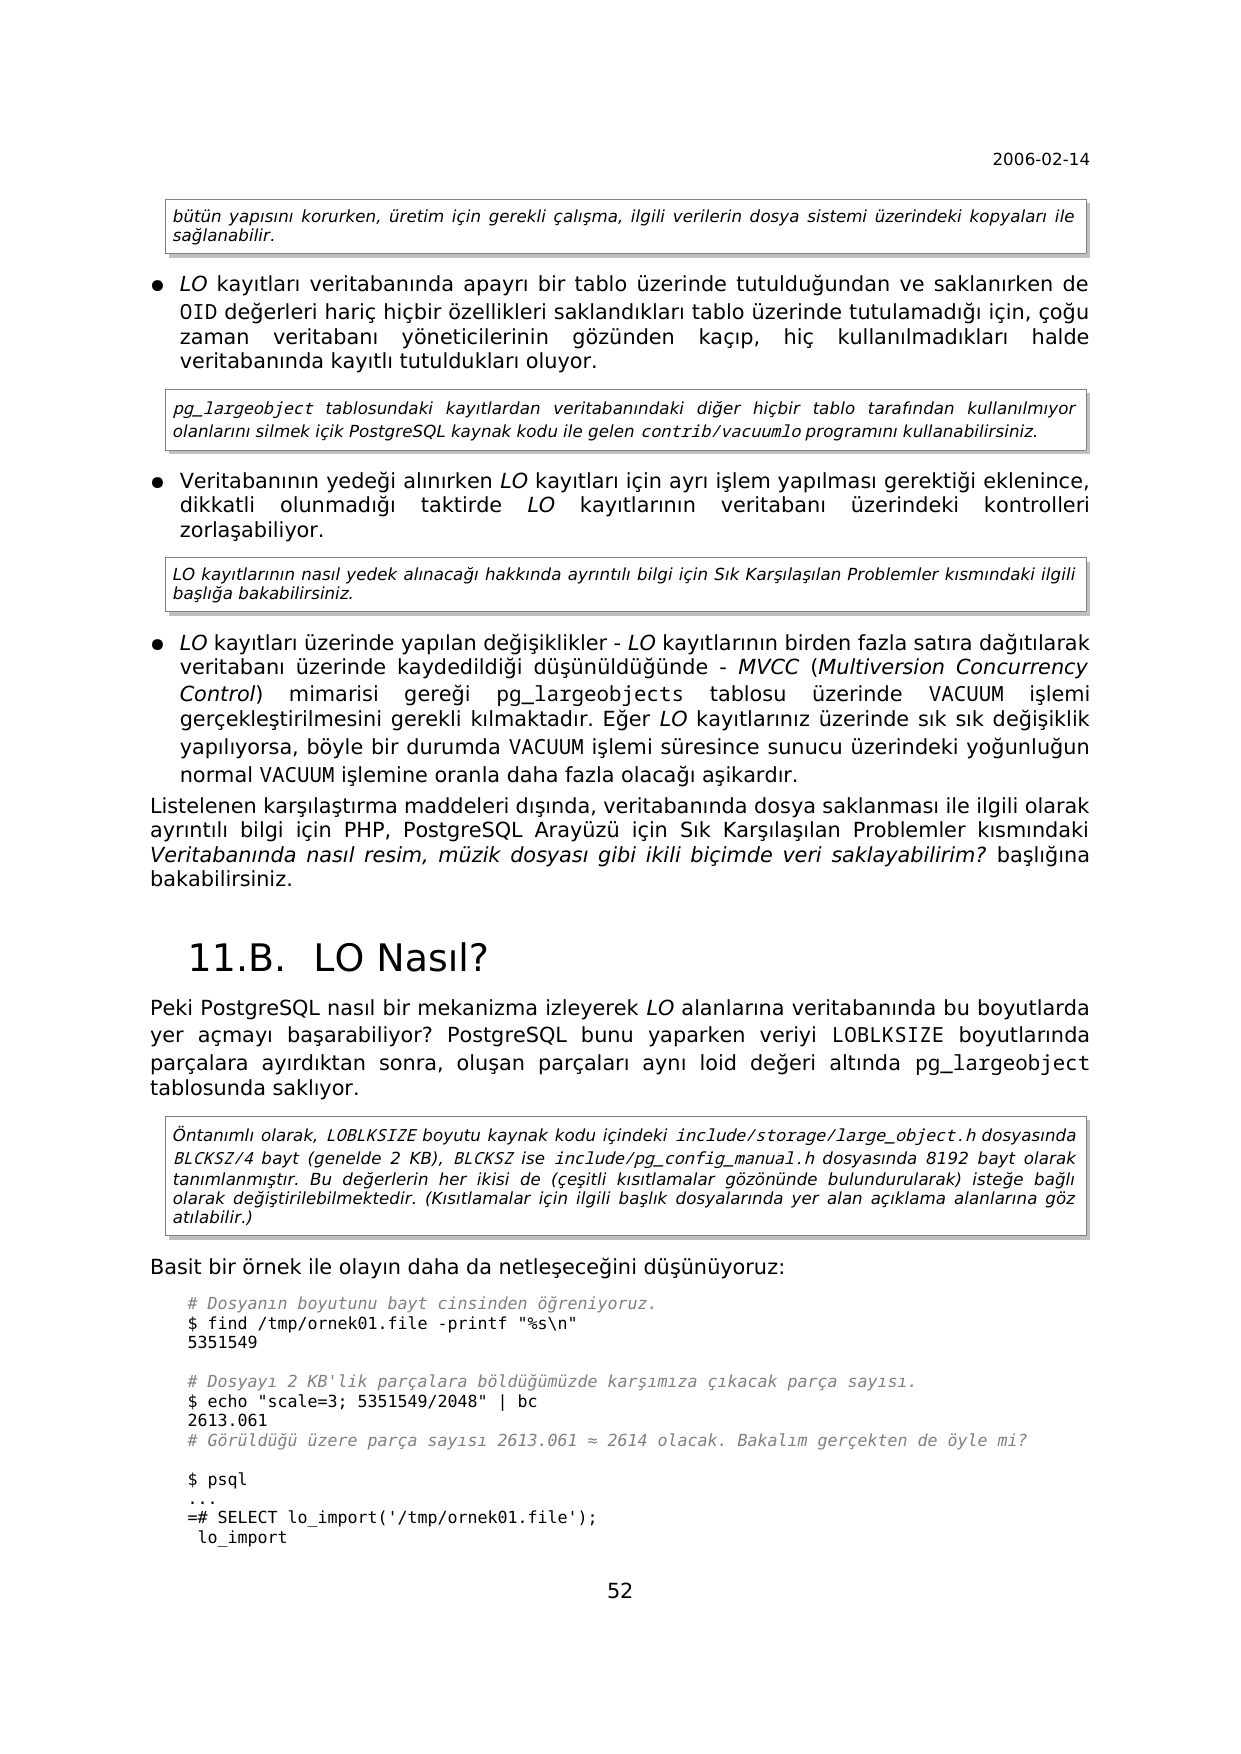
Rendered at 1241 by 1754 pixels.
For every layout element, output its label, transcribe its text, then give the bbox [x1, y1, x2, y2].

text Listelenen karşılaştırma maddeleri dışında, veritabanında dosya saklanması ile ilgili olarak ayrıntılı bilgi için PHP, PostgreSQL Arayüzü için Sık Karşılaşılan Problemler kısmındaki Veritabanında nasıl resim, müzik dosyası gibi ikili biçimde veri saklayabilirim? başlığına bakabilirsiniz. [150, 794, 1090, 891]
list Veritabanının yedeği alınırken LO kayıtları için ayrı işlem yapılması gerektiği eklenince, dikkatli olunmadığı taktirde LO kayıtlarının veritabanı üzerindeki kontrolleri zorlaşabiliyor. [150, 469, 1090, 542]
text LO kayıtlarının nasıl yedek alınacağı hakkında ayrıntılı bilgi için Sık Karşılaşılan Problemler kısmındaki ilgili başlığa bakabilirsiniz. [166, 558, 1086, 611]
text pg_largeobject tablosundaki kayıtlardan veritabanındaki diğer hiçbir tablo tarafından kullanılmıyor olanlarını silmek içik PostgreSQL kaynak kodu ile gelen contrib/vacuumlo programını kullanabilirsiniz. [166, 390, 1086, 450]
list LO kayıtları veritabanında apayrı bir tablo üzerinde tutulduğundan ve saklanırken de OID değerleri hariç hiçbir özellikleri saklandıkları tablo üzerinde tutulamadığı için, çoğu zaman veritabanı yöneticilerinin gözünden kaçıp, hiç kullanılmadıkları halde veritabanında kayıtlı tutuldukları oluyor. [150, 273, 1090, 374]
text bütün yapısını korurken, üretim için gerekli çalışma, ilgili verilerin dosya sistemi üzerindeki kopyaları ile sağlanabilir. [166, 200, 1086, 253]
text Basit bir örnek ile olayın daha da netleşeceğini düşünüyoruz: [150, 1255, 1090, 1279]
text Öntanımlı olarak, LOBLKSIZE boyutu kaynak kodu içindeki include/storage/large_object.h dosyasında BLCKSZ/4 bayt (genelde 2 KB), BLCKSZ ise include/pg_config_manual.h dosyasında 8192 bayt olarak tanımlanmıştır. Bu değerlerin her ikisi de (çeşitli kısıtlamalar gözönünde bulundurularak) isteğe bağlı olarak değiştirilebilmektedir. (Kısıtlamalar için ilgili başlık dosyalarında yer alan açıklama alanlarına göz atılabilir.) [166, 1117, 1086, 1235]
text # Dosyanın boyutunu bayt cinsinden öğreniyoruz. $ find /tmp/ornek01.file -printf "%s\n" 5351549 # Dosyayı 2 KB'lik parçalara böldüğümüzde karşımıza çıkacak parça sayısı. $ echo "scale=3; 5351549/2048" | bc 2613.061 # Görüldüğü üzere parça sayısı 2613.061 ≈ 2614 olacak. Bakalım gerçekten de öyle mi? $ psql ... =# SELECT lo_import('/tmp/ornek01.file'); lo_import [187, 1294, 1090, 1547]
list LO kayıtları üzerinde yapılan değişiklikler - LO kayıtlarının birden fazla satıra dağıtılarak veritabanı üzerinde kaydedildiği düşünüldüğünde - MVCC (Multiversion Concurrency Control) mimarisi gereği pg_largeobjects tablosu üzerinde VACUUM işlemi gerçekleştirilmesini gerekli kılmaktadır. Eğer LO kayıtlarınız üzerinde sık sık değişiklik yapılıyorsa, böyle bir durumda VACUUM işlemi süresince sunucu üzerindeki yoğunluğun normal VACUUM işlemine oranla daha fazla olacağı aşikardır. [150, 631, 1090, 788]
subtitle LO Nasıl? [187, 936, 1090, 981]
text Peki PostgreSQL nasıl bir mekanizma izleyerek LO alanlarına veritabanında bu boyutlarda yer açmayı başarabiliyor? PostgreSQL bunu yaparken veriyi LOBLKSIZE boyutlarında parçalara ayırdıktan sonra, oluşan parçaları aynı loid değeri altında pg_largeobject tablosunda saklıyor. [150, 996, 1090, 1101]
